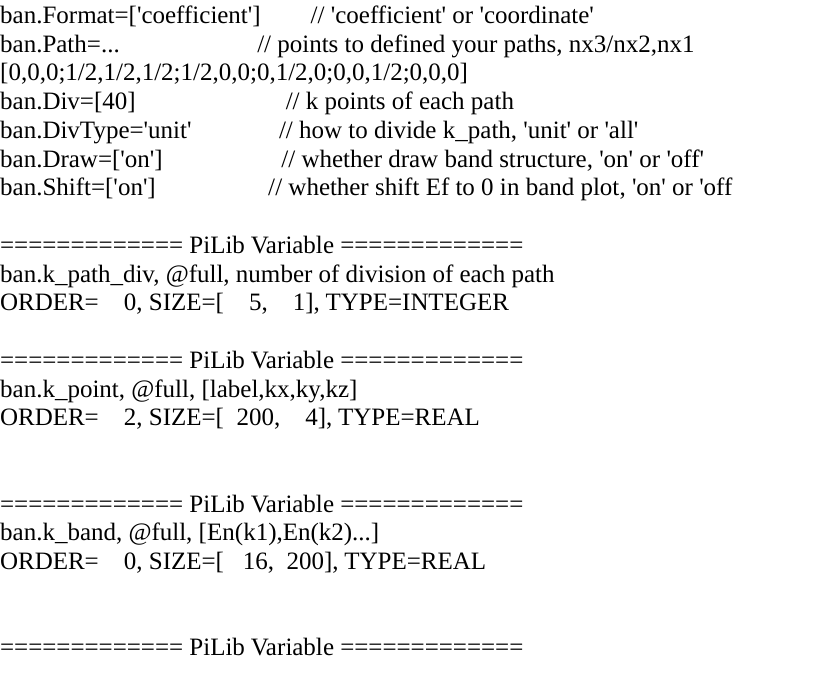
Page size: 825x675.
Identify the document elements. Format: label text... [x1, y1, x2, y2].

text ban.k_band, @full, [En(k1),En(k2)...] [0, 517, 825, 546]
text ORDER= 2, SIZE=[ 200, 4], TYPE=REAL [0, 402, 825, 431]
text ============= PiLib Variable ============= [0, 489, 825, 517]
text ban.Path=... // points to defined your paths, nx3/nx2,nx1 [0, 29, 825, 57]
text ban.Div=[40] // k points of each path [0, 86, 825, 115]
text ban.Draw=['on'] // whether draw band structure, 'on' or 'off' [0, 144, 825, 172]
text ============= PiLib Variable ============= [0, 230, 825, 259]
text ban.Format=['coefficient'] // 'coefficient' or 'coordinate' [0, 0, 825, 29]
text ban.DivType='unit' // how to divide k_path, 'unit' or 'all' [0, 115, 825, 144]
text ORDER= 0, SIZE=[ 16, 200], TYPE=REAL [0, 546, 825, 575]
text ============= PiLib Variable ============= [0, 632, 825, 661]
text ============= PiLib Variable ============= [0, 345, 825, 374]
text ban.k_point, @full, [label,kx,ky,kz] [0, 374, 825, 402]
text [0,0,0;1/2,1/2,1/2;1/2,0,0;0,1/2,0;0,0,1/2;0,0,0] [0, 57, 825, 86]
text ORDER= 0, SIZE=[ 5, 1], TYPE=INTEGER [0, 287, 825, 316]
text ban.Shift=['on'] // whether shift Ef to 0 in band plot, 'on' or 'off [0, 172, 825, 201]
text ban.k_path_div, @full, number of division of each path [0, 259, 825, 287]
